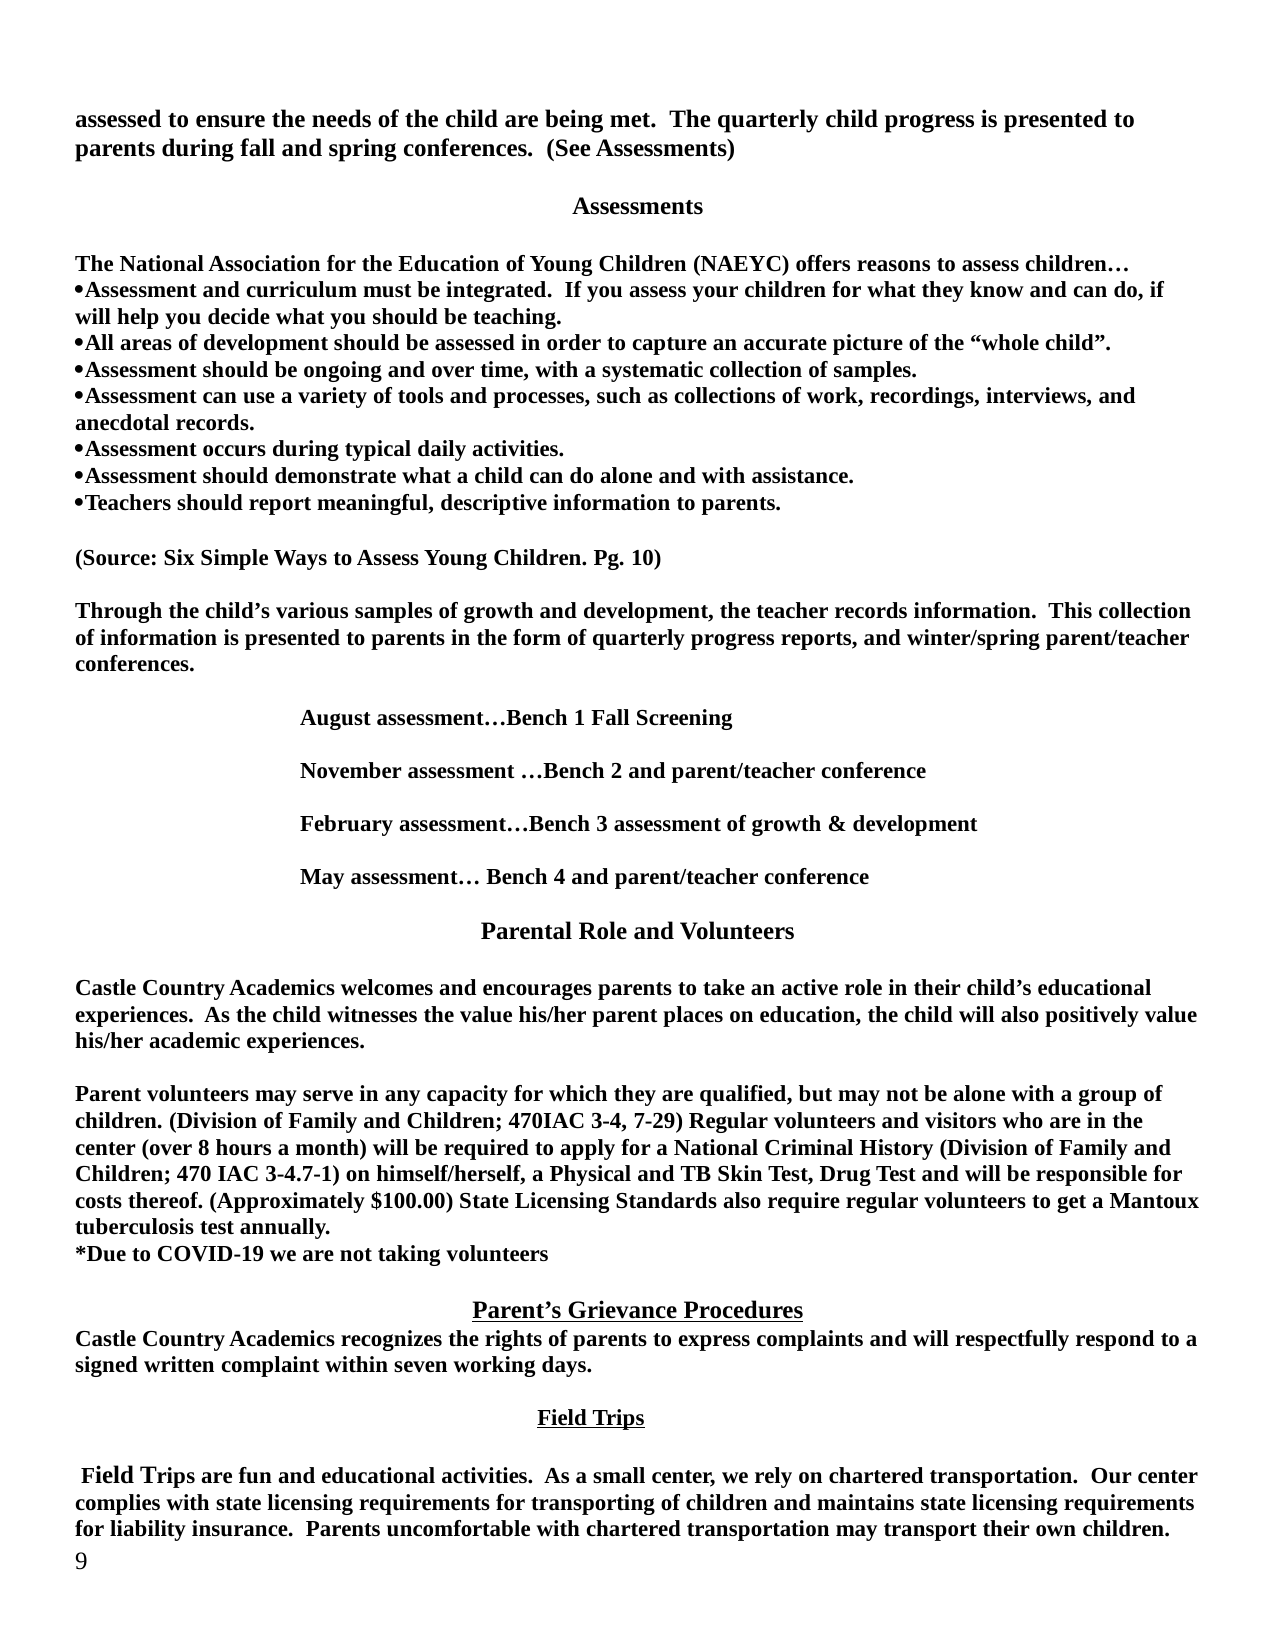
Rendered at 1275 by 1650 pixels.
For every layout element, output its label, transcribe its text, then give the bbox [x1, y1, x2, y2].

text May assessment… Bench 4 and parent/teacher conference [300, 863, 1200, 889]
list Assessment occurs during typical daily activities. [75, 435, 1200, 462]
text Field Trips [75, 1404, 1200, 1431]
text Castle Country Academics welcomes and encourages parents to take an active role in their child’s educational experiences. As the child witnesses the value his/her parent places on education, the child will also positively value his/her academic experiences. [75, 974, 1200, 1054]
text Field Trips are fun and educational activities. As a small center, we rely on chartered transportation. Our center complies with state licensing requirements for transporting of children and maintains state licensing requirements for liability insurance. Parents uncomfortable with chartered transportation may transport their own children. [75, 1460, 1200, 1542]
text November assessment …Bench 2 and parent/teacher conference [300, 757, 1200, 783]
text The National Association for the Education of Young Children (NAEYC) offers reasons to assess children… [75, 249, 1200, 276]
text Parent’s Grievance Procedures [75, 1295, 1200, 1324]
text *Due to COVID-19 we are not taking volunteers [75, 1240, 1200, 1266]
text Parental Role and Volunteers [75, 916, 1200, 945]
text (Source: Six Simple Ways to Assess Young Children. Pg. 10) [75, 544, 1200, 571]
text Assessments [75, 191, 1200, 220]
list All areas of development should be assessed in order to capture an accurate picture of the “whole child”. [75, 329, 1200, 356]
list Assessment can use a variety of tools and processes, such as collections of work, recordings, interviews, and anecdotal records. [75, 382, 1200, 435]
text February assessment…Bench 3 assessment of growth & development [300, 810, 1200, 836]
text Parent volunteers may serve in any capacity for which they are qualified, but may not be alone with a group of children. (Division of Family and Children; 470IAC 3-4, 7-29) Regular volunteers and visitors who are in the center (over 8 hours a month) will be required to apply for a National Criminal History (Division of Family and Children; 470 IAC 3-4.7-1) on himself/herself, a Physical and TB Skin Test, Drug Test and will be responsible for costs thereof. (Approximately $100.00) State Licensing Standards also require regular volunteers to get a Mantoux tuberculosis test annually. [75, 1080, 1200, 1240]
text August assessment…Bench 1 Fall Screening [300, 703, 1200, 730]
list Assessment should be ongoing and over time, with a systematic collection of samples. [75, 356, 1200, 382]
text Castle Country Academics recognizes the rights of parents to express complaints and will respectfully respond to a signed written complaint within seven working days. [75, 1324, 1200, 1377]
list Assessment should demonstrate what a child can do alone and with assistance. [75, 462, 1200, 488]
list Assessment and curriculum must be integrated. If you assess your children for what they know and can do, if will help you decide what you should be teaching. [75, 276, 1200, 329]
text Through the child’s various samples of growth and development, the teacher records information. This collection of information is presented to parents in the form of quarterly progress reports, and winter/spring parent/teacher conferences. [75, 597, 1200, 677]
list Teachers should report meaningful, descriptive information to parents. [75, 488, 1200, 515]
text assessed to ensure the needs of the child are being met. The quarterly child progress is presented to parents during fall and spring conferences. (See Assessments) [75, 104, 1200, 162]
